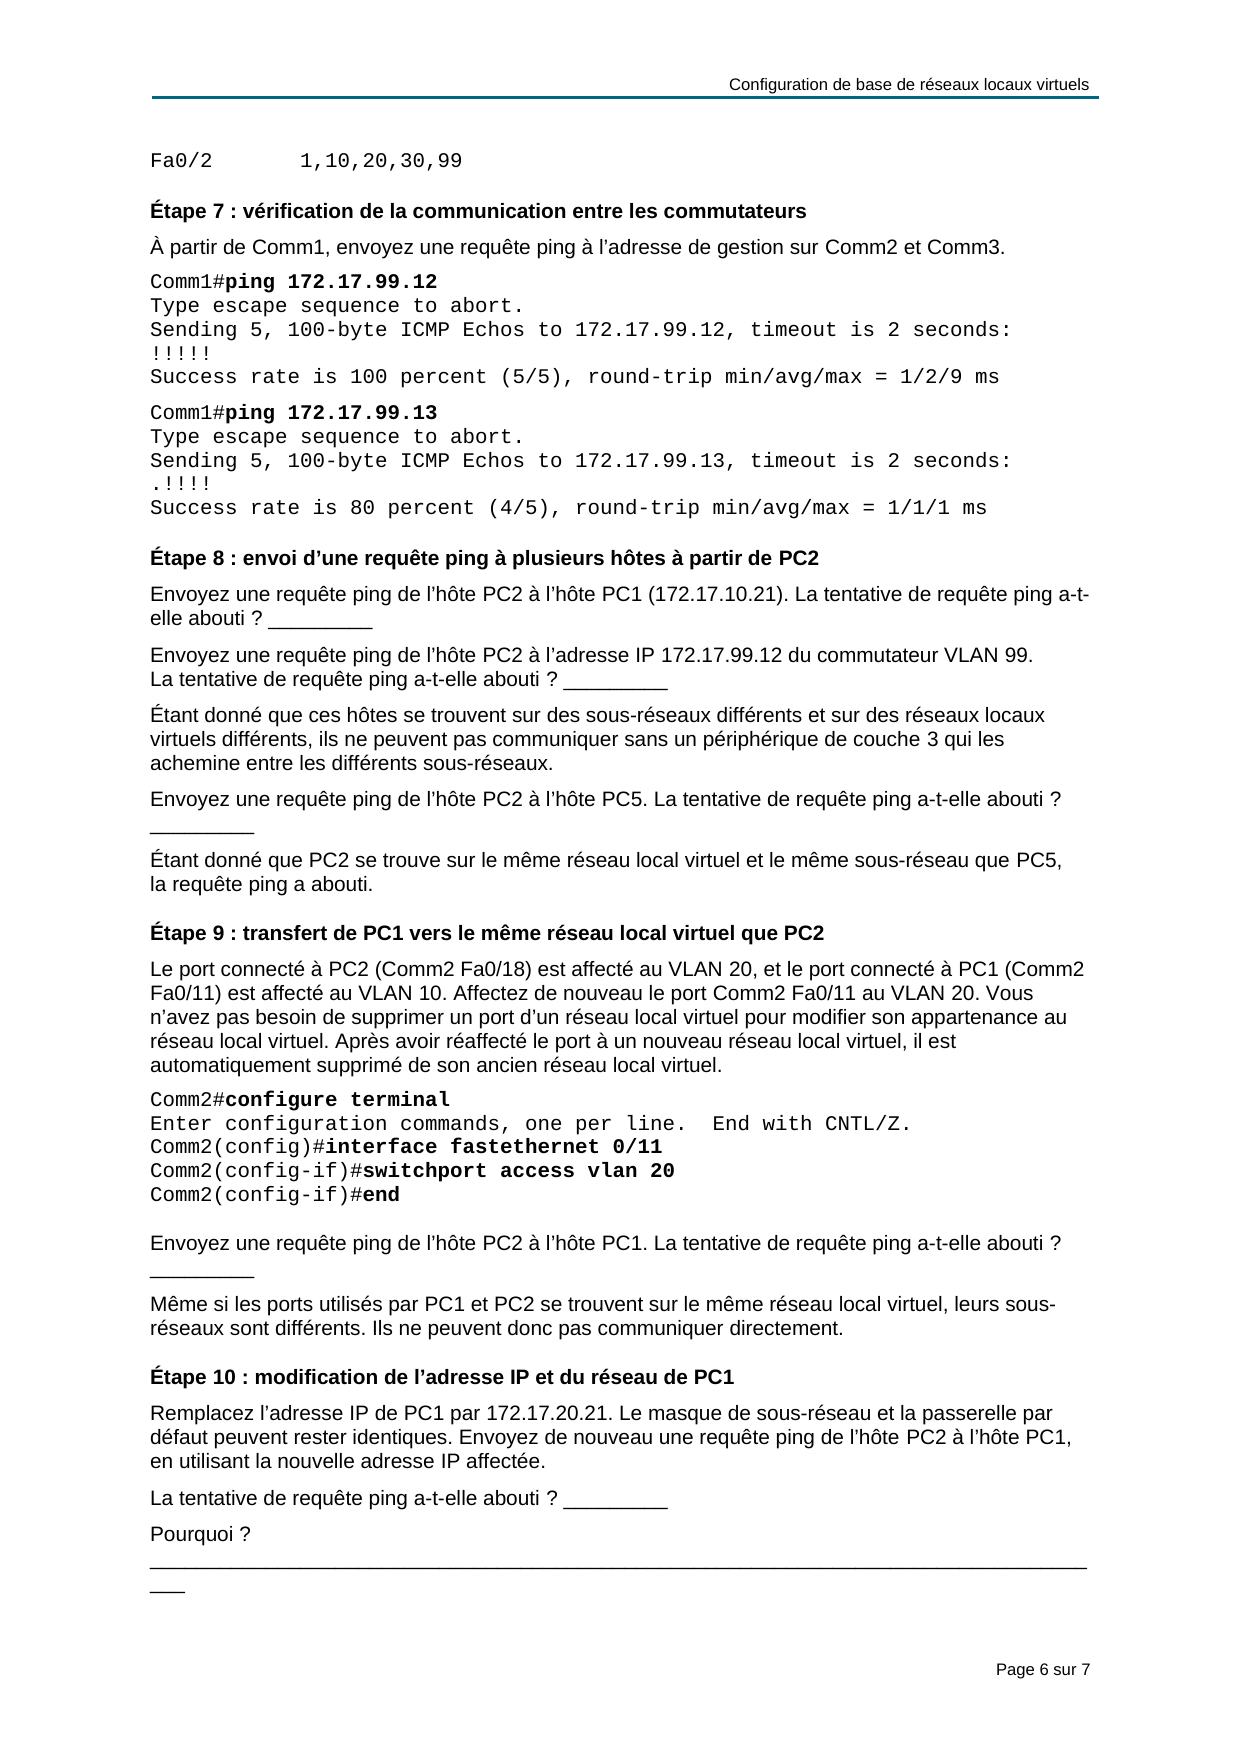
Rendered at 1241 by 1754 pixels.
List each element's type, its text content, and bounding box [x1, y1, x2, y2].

text Type escape sequence to abort. [150, 295, 1090, 319]
text Comm2(config-if)#switchport access vlan 20 [150, 1160, 1090, 1184]
text Sending 5, 100-byte ICMP Echos to 172.17.99.12, timeout is 2 seconds: [150, 319, 1090, 342]
text Comm2(config)#interface fastethernet 0/11 [150, 1137, 1090, 1160]
text Success rate is 80 percent (4/5), round-trip min/avg/max = 1/1/1 ms [150, 497, 1090, 521]
text Envoyez une requête ping de l’hôte PC2 à l’hôte PC1 (172.17.10.21). La tentative de requête ping a-t-elle abouti ? _________ [150, 582, 1090, 630]
text Étape 10 : modification de l’adresse IP et du réseau de PC1 [150, 1364, 1090, 1388]
text Remplacez l’adresse IP de PC1 par 172.17.20.21. Le masque de sous-réseau et la passerelle par défaut peuvent rester identiques. Envoyez de nouveau une requête ping de l’hôte PC2 à l’hôte PC1, en utilisant la nouvelle adresse IP affectée. [150, 1401, 1090, 1473]
text Étape 9 : transfert de PC1 vers le même réseau local virtuel que PC2 [150, 921, 1090, 944]
text !!!!! [150, 342, 1090, 366]
text Comm1#ping 172.17.99.12 [150, 272, 1090, 295]
text Étape 8 : envoi d’une requête ping à plusieurs hôtes à partir de PC2 [150, 546, 1090, 569]
text Comm2(config-if)#end [150, 1184, 1090, 1207]
text Étant donné que PC2 se trouve sur le même réseau local virtuel et le même sous-réseau que PC5, la requête ping a abouti. [150, 848, 1090, 896]
text Type escape sequence to abort. [150, 426, 1090, 449]
text À partir de Comm1, envoyez une requête ping à l’adresse de gestion sur Comm2 et Comm3. [150, 235, 1090, 259]
text Même si les ports utilisés par PC1 et PC2 se trouvent sur le même réseau local virtuel, leurs sous-réseaux sont différents. Ils ne peuvent donc pas communiquer directement. [150, 1292, 1090, 1339]
text Comm2#configure terminal [150, 1089, 1090, 1113]
text .!!!! [150, 473, 1090, 497]
text Envoyez une requête ping de l’hôte PC2 à l’hôte PC5. La tentative de requête ping a-t-elle abouti ? _________ [150, 787, 1090, 835]
text Enter configuration commands, one per line. End with CNTL/Z. [150, 1113, 1090, 1137]
text Fa0/2 1,10,20,30,99 [150, 150, 1090, 174]
text Le port connecté à PC2 (Comm2 Fa0/18) est affecté au VLAN 20, et le port connecté à PC1 (Comm2 Fa0/11) est affecté au VLAN 10. Affectez de nouveau le port Comm2 Fa0/11 au VLAN 20. Vous n’avez pas besoin de supprimer un port d’un réseau local virtuel pour modifier son appartenance au réseau local virtuel. Après avoir réaffecté le port à un nouveau réseau local virtuel, il est automatiquement supprimé de son ancien réseau local virtuel. [150, 957, 1090, 1077]
text La tentative de requête ping a-t-elle abouti ? _________ [150, 1485, 1090, 1509]
text Étape 7 : vérification de la communication entre les commutateurs [150, 199, 1090, 223]
text Étant donné que ces hôtes se trouvent sur des sous-réseaux différents et sur des réseaux locaux virtuels différents, ils ne peuvent pas communiquer sans un périphérique de couche 3 qui les achemine entre les différents sous-réseaux. [150, 703, 1090, 775]
text Envoyez une requête ping de l’hôte PC2 à l’hôte PC1. La tentative de requête ping a-t-elle abouti ? _________ [150, 1231, 1090, 1279]
text Pourquoi ? ____________________________________________________________________________________ [150, 1522, 1090, 1594]
text Comm1#ping 172.17.99.13 [150, 402, 1090, 426]
text Success rate is 100 percent (5/5), round-trip min/avg/max = 1/2/9 ms [150, 366, 1090, 390]
text Sending 5, 100-byte ICMP Echos to 172.17.99.13, timeout is 2 seconds: [150, 449, 1090, 473]
text Envoyez une requête ping de l’hôte PC2 à l’adresse IP 172.17.99.12 du commutateur VLAN 99. La tentative de requête ping a-t-elle abouti ? _________ [150, 642, 1090, 690]
